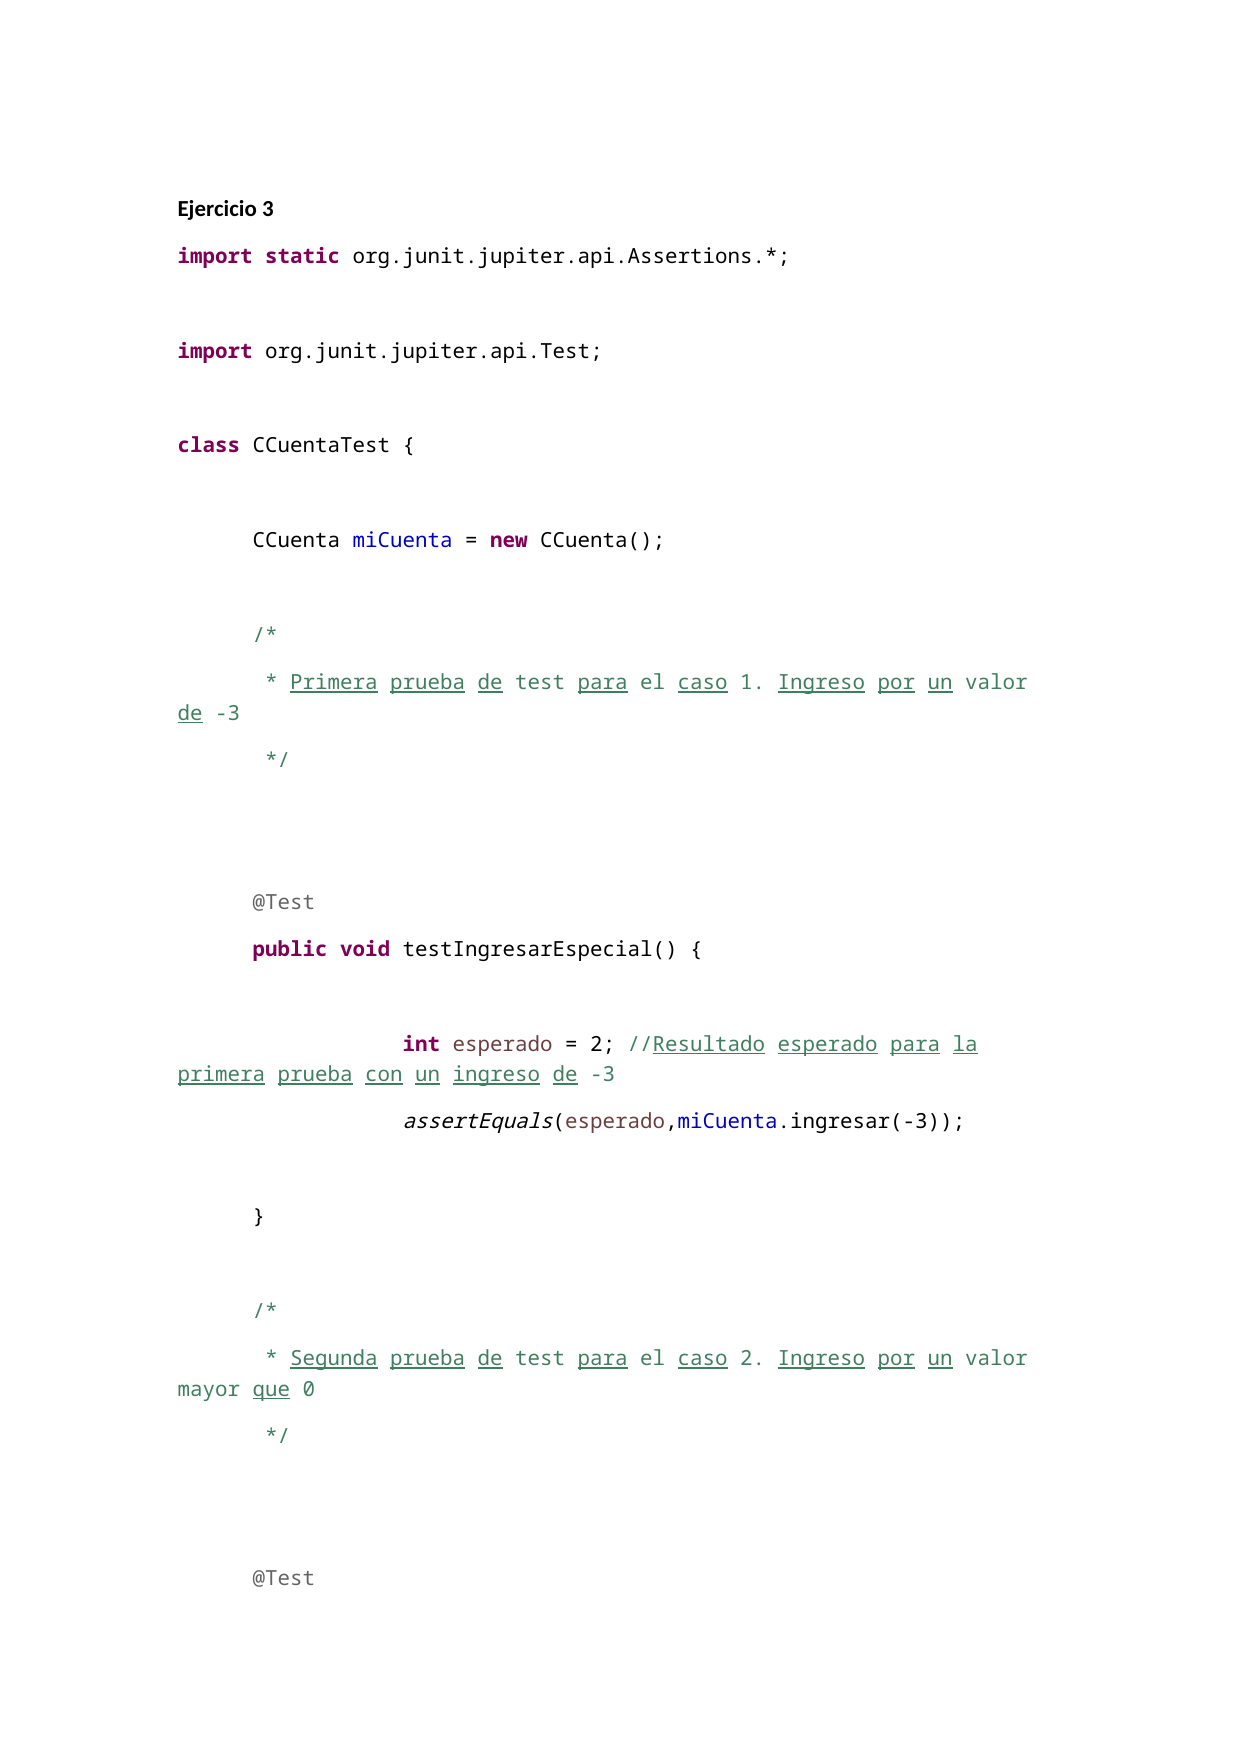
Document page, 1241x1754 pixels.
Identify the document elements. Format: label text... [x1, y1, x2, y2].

text assertEquals(esperado,miCuenta.ingresar(-3)); [177, 1107, 1063, 1135]
text class CCuentaTest { [177, 431, 1063, 459]
text * Primera prueba de test para el caso 1. Ingreso por un valor de -3 [177, 667, 1063, 726]
text /* [177, 1296, 1063, 1324]
text int esperado = 2; //Resultado esperado para la primera prueba con un ingreso de -3 [177, 1029, 1063, 1088]
text import static org.junit.jupiter.api.Assertions.*; [177, 241, 1063, 270]
text import org.junit.jupiter.api.Test; [177, 336, 1063, 364]
text public void testIngresarEspecial() { [177, 934, 1063, 962]
text CCuenta miCuenta = new CCuenta(); [177, 525, 1063, 553]
text @Test [177, 887, 1063, 915]
text * Segunda prueba de test para el caso 2. Ingreso por un valor mayor que 0 [177, 1343, 1063, 1402]
text */ [177, 745, 1063, 773]
text @Test [177, 1563, 1063, 1591]
text */ [177, 1421, 1063, 1449]
text /* [177, 620, 1063, 648]
text } [177, 1201, 1063, 1229]
text Ejercicio 3 [177, 194, 1063, 222]
